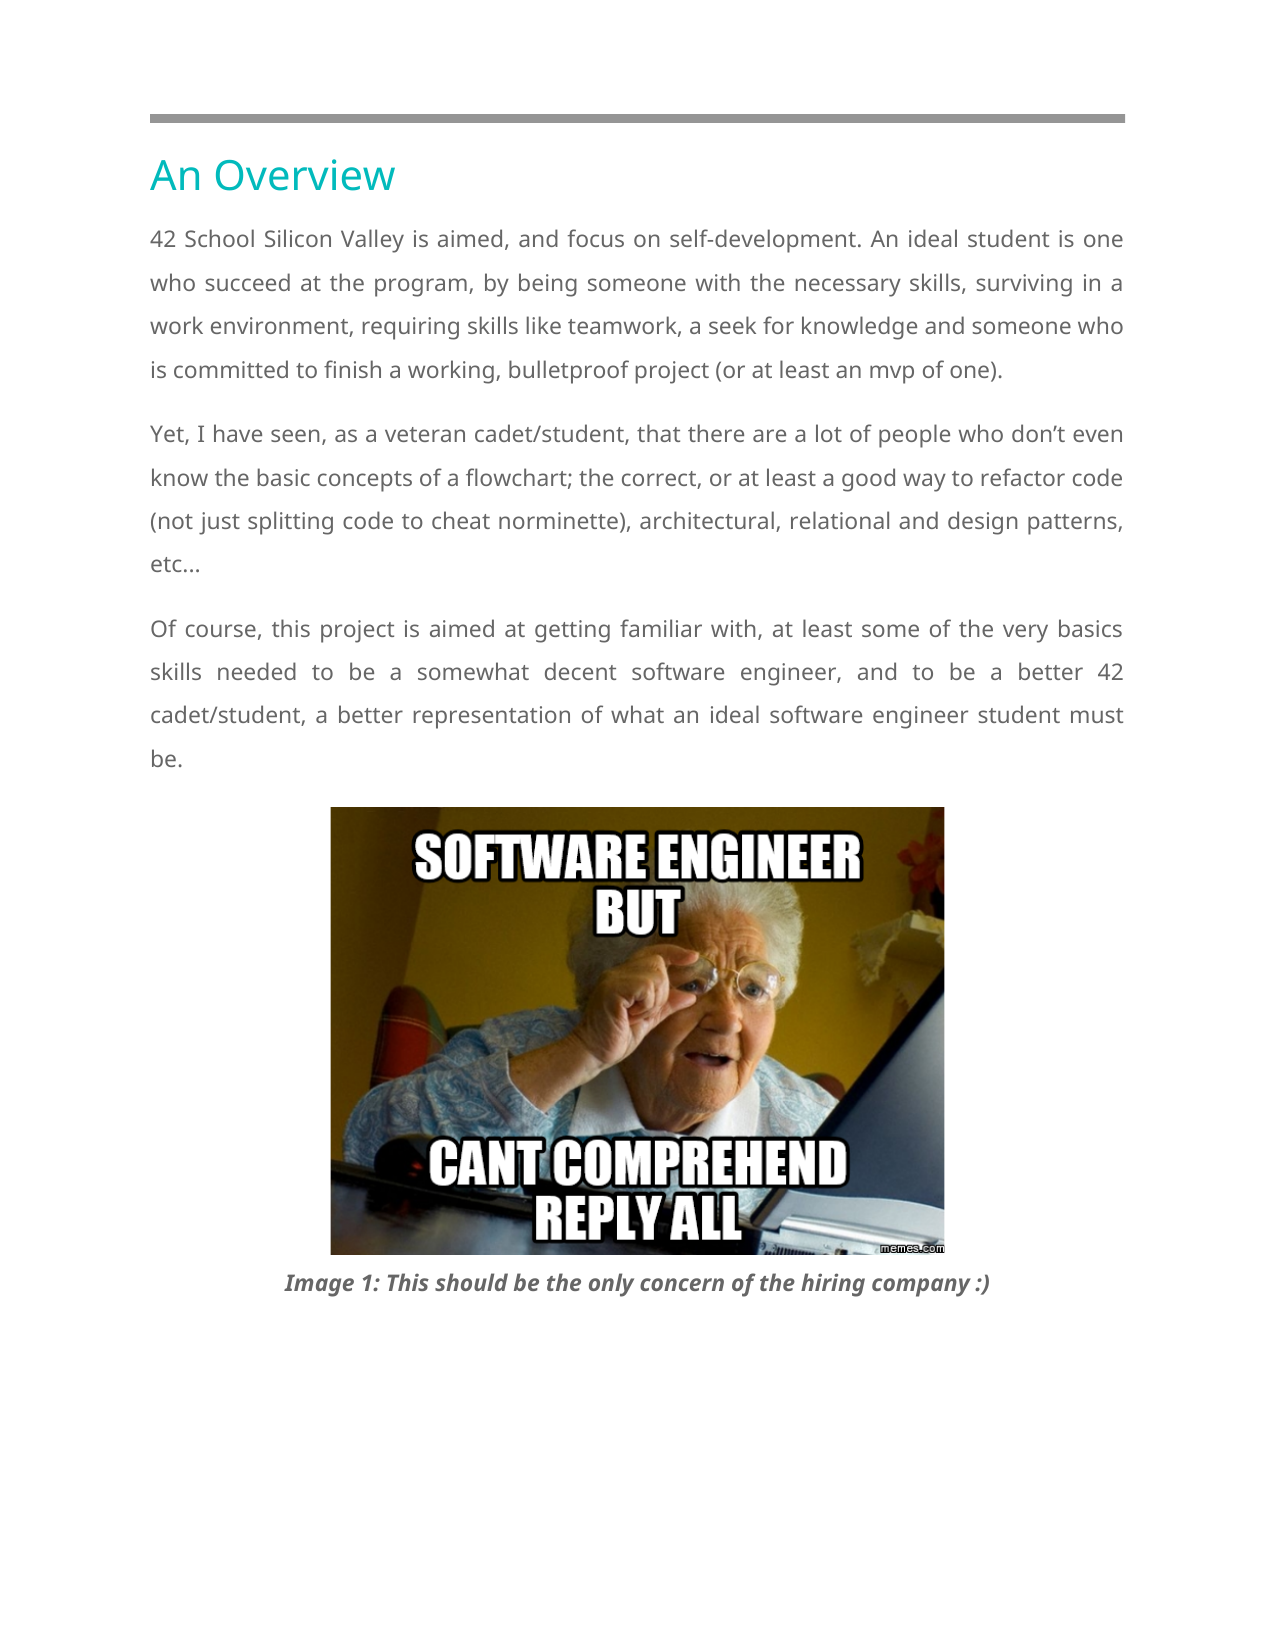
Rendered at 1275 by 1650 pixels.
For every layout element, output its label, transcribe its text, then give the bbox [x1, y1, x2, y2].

text 42 School Silicon Valley is aimed, and focus on self-development. An ideal student is one who succeed at the program, by being someone with the necessary skills, surviving in a work environment, requiring skills like teamwork, a seek for knowledge and someone who is committed to finish a working, bulletproof project (or at least an mvp of one). [150, 223, 1125, 385]
picture [330, 807, 945, 1255]
text Image 1: This should be the only concern of the hiring company :) [150, 807, 1125, 1298]
text Yet, I have seen, as a veteran cadet/student, that there are a lot of people who don’t even know the basic concepts of a flowchart; the correct, or at least a good way to refactor code (not just splitting code to cheat norminette), architectural, relational and design patterns, etc... [150, 418, 1125, 579]
text Of course, this project is aimed at getting familiar with, at least some of the very basics skills needed to be a somewhat decent software engineer, and to be a better 42 cadet/student, a better representation of what an ideal software engineer student must be. [150, 613, 1125, 774]
picture [150, 114, 1125, 123]
subtitle An Overview [150, 146, 1125, 203]
